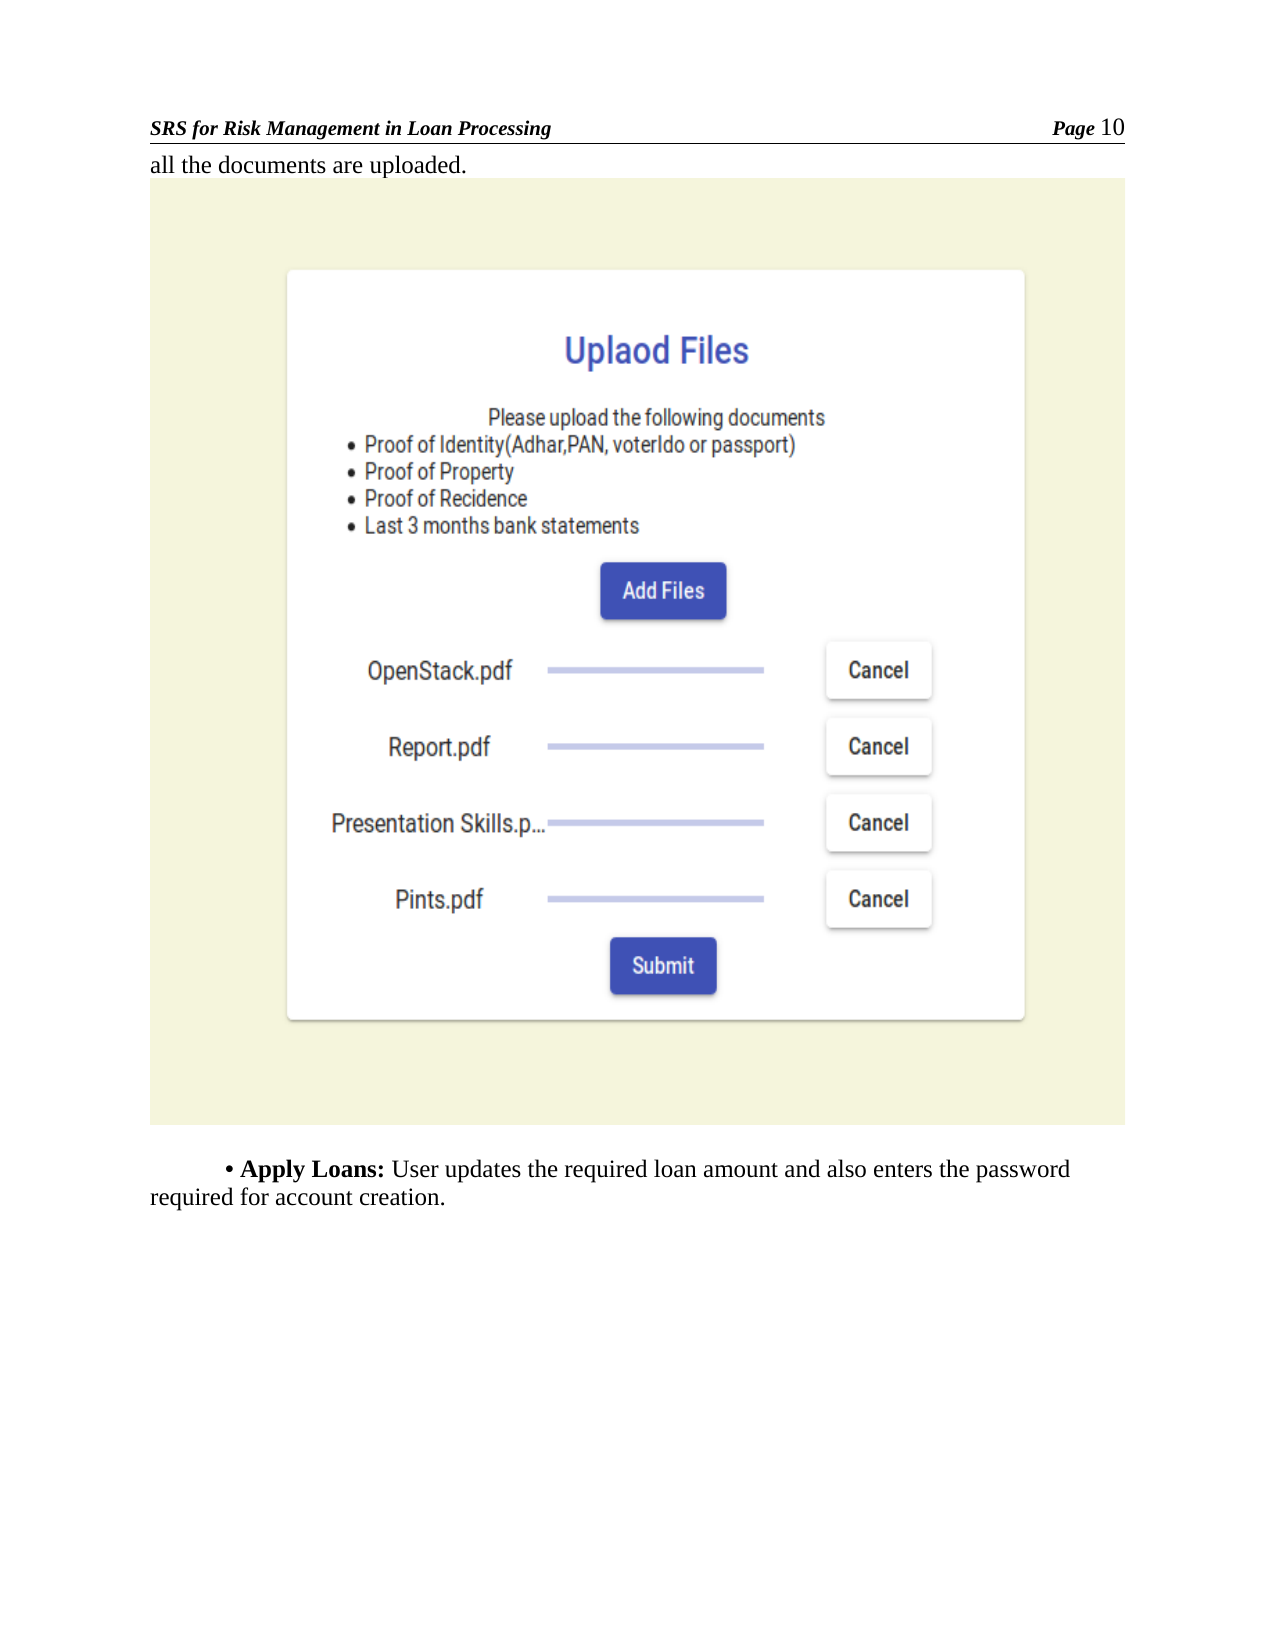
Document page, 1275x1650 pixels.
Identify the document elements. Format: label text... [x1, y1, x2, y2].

text • Apply Loans: User updates the required loan amount and also enters the password required for account creation. [150, 1154, 1125, 1211]
text all the documents are uploaded. [150, 150, 1125, 178]
picture [150, 178, 1125, 1125]
